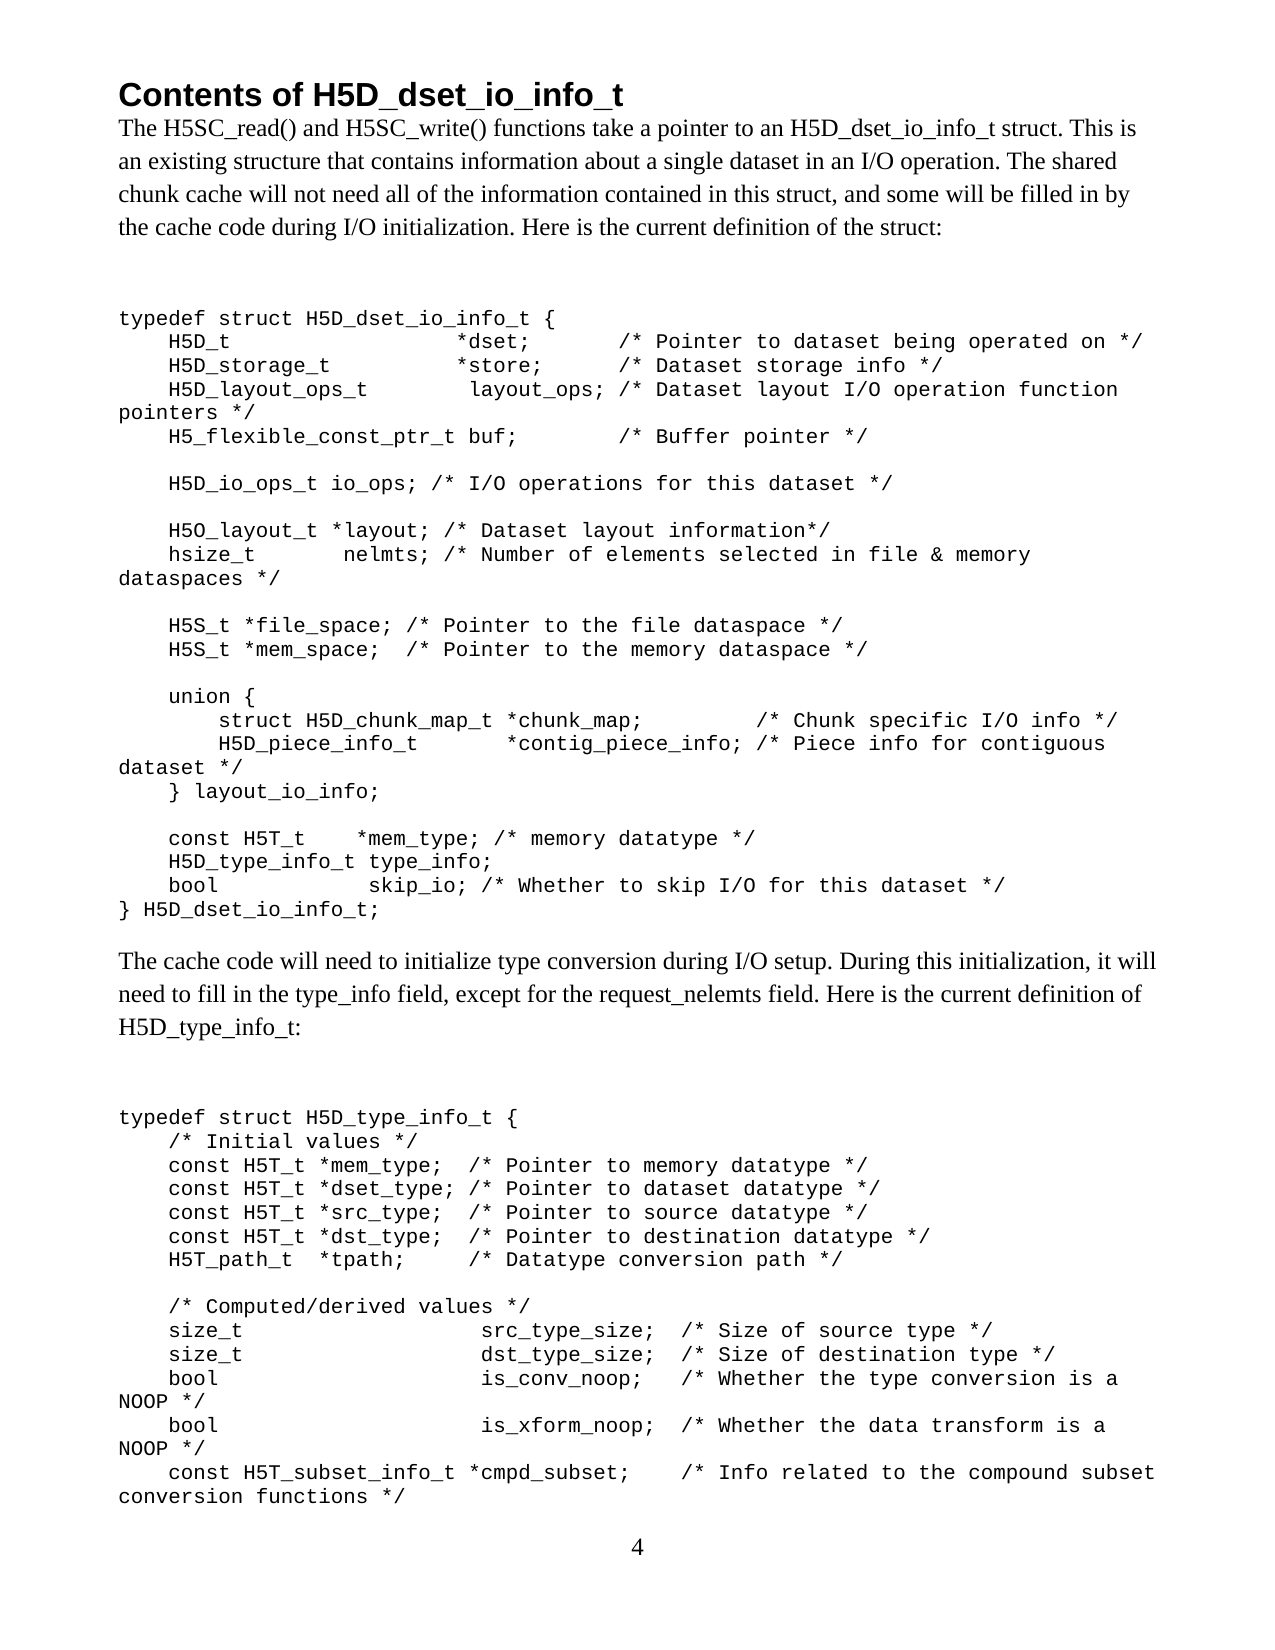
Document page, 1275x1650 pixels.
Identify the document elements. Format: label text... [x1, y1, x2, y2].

text The H5SC_read() and H5SC_write() functions take a pointer to an H5D_dset_io_info_t struct. This is an existing structure that contains information about a single dataset in an I/O operation. The shared chunk cache will not need all of the information contained in this struct, and some will be filled in by the cache code during I/O initialization. Here is the current definition of the struct: [118, 113, 1157, 241]
subtitle Contents of H5D_dset_io_info_t [118, 75, 1157, 113]
text typedef struct H5D_type_info_t { [118, 1107, 1157, 1131]
text union { [118, 686, 1157, 710]
text } layout_io_info; [118, 781, 1157, 804]
text The cache code will need to initialize type conversion during I/O setup. During this initialization, it will need to fill in the type_info field, except for the request_nelemts field. Here is the current definition of H5D_type_info_t: [118, 946, 1157, 1041]
text const H5T_t *dset_type; /* Pointer to dataset datatype */ [118, 1178, 1157, 1202]
text const H5T_t *mem_type; /* Pointer to memory datatype */ [118, 1155, 1157, 1178]
text H5_flexible_const_ptr_t buf; /* Buffer pointer */ [118, 426, 1157, 449]
text size_t dst_type_size; /* Size of destination type */ [118, 1344, 1157, 1367]
text const H5T_t *src_type; /* Pointer to source datatype */ [118, 1202, 1157, 1226]
text H5D_storage_t *store; /* Dataset storage info */ [118, 355, 1157, 379]
text H5D_io_ops_t io_ops; /* I/O operations for this dataset */ [118, 473, 1157, 497]
text const H5T_subset_info_t *cmpd_subset; /* Info related to the compound subset conversion functions */ [118, 1462, 1157, 1509]
text struct H5D_chunk_map_t *chunk_map; /* Chunk specific I/O info */ [118, 710, 1157, 733]
text H5O_layout_t *layout; /* Dataset layout information*/ [118, 521, 1157, 544]
text bool is_conv_noop; /* Whether the type conversion is a NOOP */ [118, 1367, 1157, 1415]
text hsize_t nelmts; /* Number of elements selected in file & memory dataspaces */ [118, 544, 1157, 591]
text const H5T_t *mem_type; /* memory datatype */ [118, 828, 1157, 852]
text bool skip_io; /* Whether to skip I/O for this dataset */ [118, 875, 1157, 899]
text H5S_t *file_space; /* Pointer to the file dataspace */ [118, 615, 1157, 639]
text H5D_type_info_t type_info; [118, 852, 1157, 875]
text H5S_t *mem_space; /* Pointer to the memory dataspace */ [118, 639, 1157, 662]
text typedef struct H5D_dset_io_info_t { [118, 308, 1157, 331]
text /* Initial values */ [118, 1131, 1157, 1155]
text H5D_piece_info_t *contig_piece_info; /* Piece info for contiguous dataset */ [118, 733, 1157, 781]
text H5D_layout_ops_t layout_ops; /* Dataset layout I/O operation function pointers */ [118, 379, 1157, 426]
text H5D_t *dset; /* Pointer to dataset being operated on */ [118, 331, 1157, 355]
text size_t src_type_size; /* Size of source type */ [118, 1320, 1157, 1344]
text } H5D_dset_io_info_t; [118, 899, 1157, 922]
text /* Computed/derived values */ [118, 1297, 1157, 1320]
text bool is_xform_noop; /* Whether the data transform is a NOOP */ [118, 1415, 1157, 1462]
text const H5T_t *dst_type; /* Pointer to destination datatype */ [118, 1226, 1157, 1249]
text H5T_path_t *tpath; /* Datatype conversion path */ [118, 1249, 1157, 1273]
